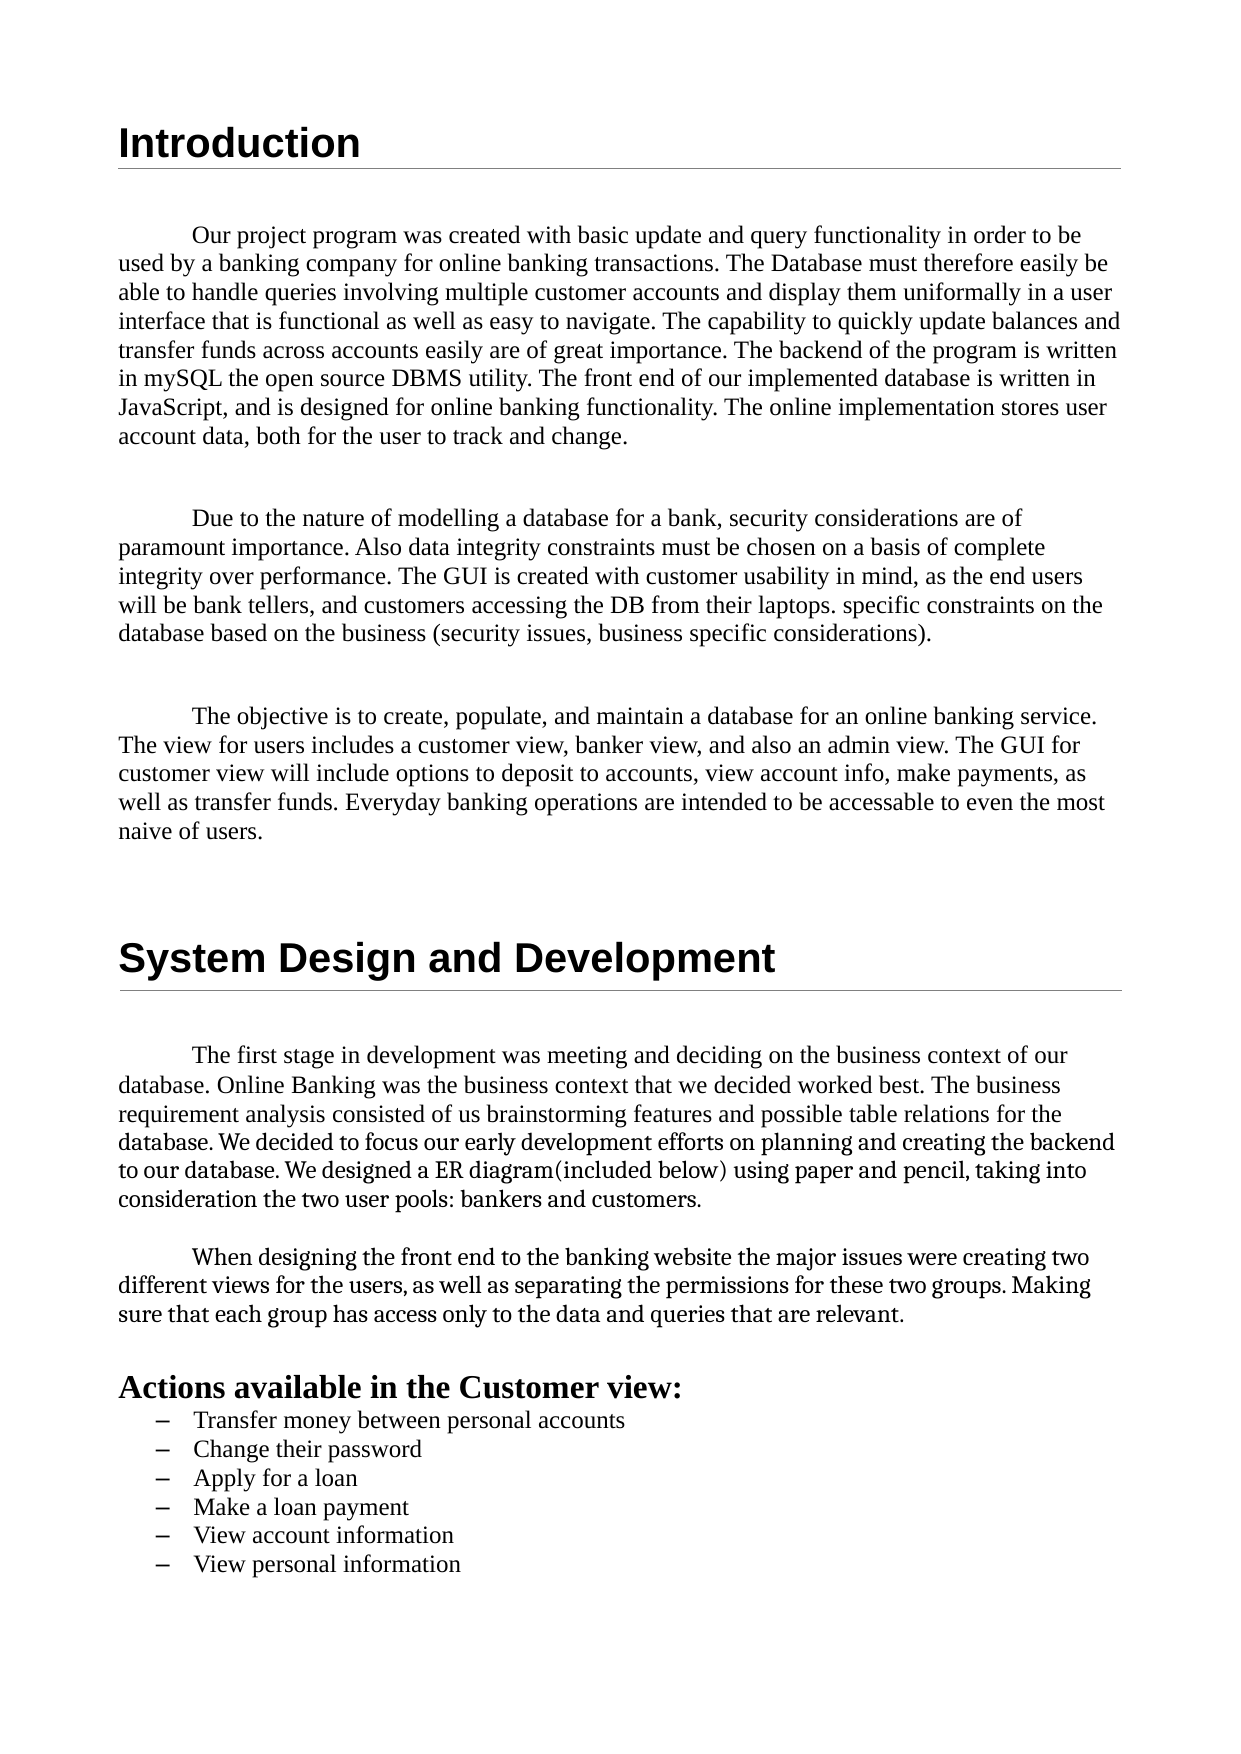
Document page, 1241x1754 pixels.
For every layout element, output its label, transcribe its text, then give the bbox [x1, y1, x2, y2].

text Actions available in the Customer view: [118, 1367, 1122, 1406]
subtitle Introduction [118, 118, 1122, 166]
list View personal information [156, 1549, 1122, 1578]
text When designing the front end to the banking website the major issues were creating two different views for the users, as well as separating the permissions for these two groups. Making sure that each group has access only to the data and queries that are relevant. [118, 1243, 1122, 1329]
list View account information [156, 1521, 1122, 1549]
list Make a loan payment [156, 1492, 1122, 1521]
list Transfer money between personal accounts [156, 1406, 1122, 1434]
subtitle System Design and Development [118, 933, 1122, 981]
text The objective is to create, populate, and maintain a database for an online banking service. The view for users includes a customer view, banker view, and also an admin view. The GUI for customer view will include options to deposit to accounts, view account info, make payments, as well as transfer funds. Everyday banking operations are intended to be accessable to even the most naive of users. [118, 701, 1122, 845]
list Change their password [156, 1434, 1122, 1463]
text Due to the nature of modelling a database for a bank, security considerations are of paramount importance. Also data integrity constraints must be chosen on a basis of complete integrity over performance. The GUI is created with customer usability in mind, as the end users will be bank tellers, and customers accessing the DB from their laptops. specific constraints on the database based on the business (security issues, business specific considerations). [118, 503, 1122, 647]
text The first stage in development was meeting and deciding on the business context of our database. Online Banking was the business context that we decided worked best. The business requirement analysis consisted of us brainstorming features and possible table relations for the database. We decided to focus our early development efforts on planning and creating the backend to our database. We designed a ER diagram(included below) using paper and pencil, taking into consideration the two user pools: bankers and customers. [118, 1032, 1122, 1214]
list Apply for a loan [156, 1463, 1122, 1492]
text Our project program was created with basic update and query functionality in order to be used by a banking company for online banking transactions. The Database must therefore easily be able to handle queries involving multiple customer accounts and display them uniformally in a user interface that is functional as well as easy to navigate. The capability to quickly update balances and transfer funds across accounts easily are of great importance. The backend of the program is written in mySQL the open source DBMS utility. The front end of our implemented database is written in JavaScript, and is designed for online banking functionality. The online implementation stores user account data, both for the user to track and change. [118, 220, 1122, 450]
